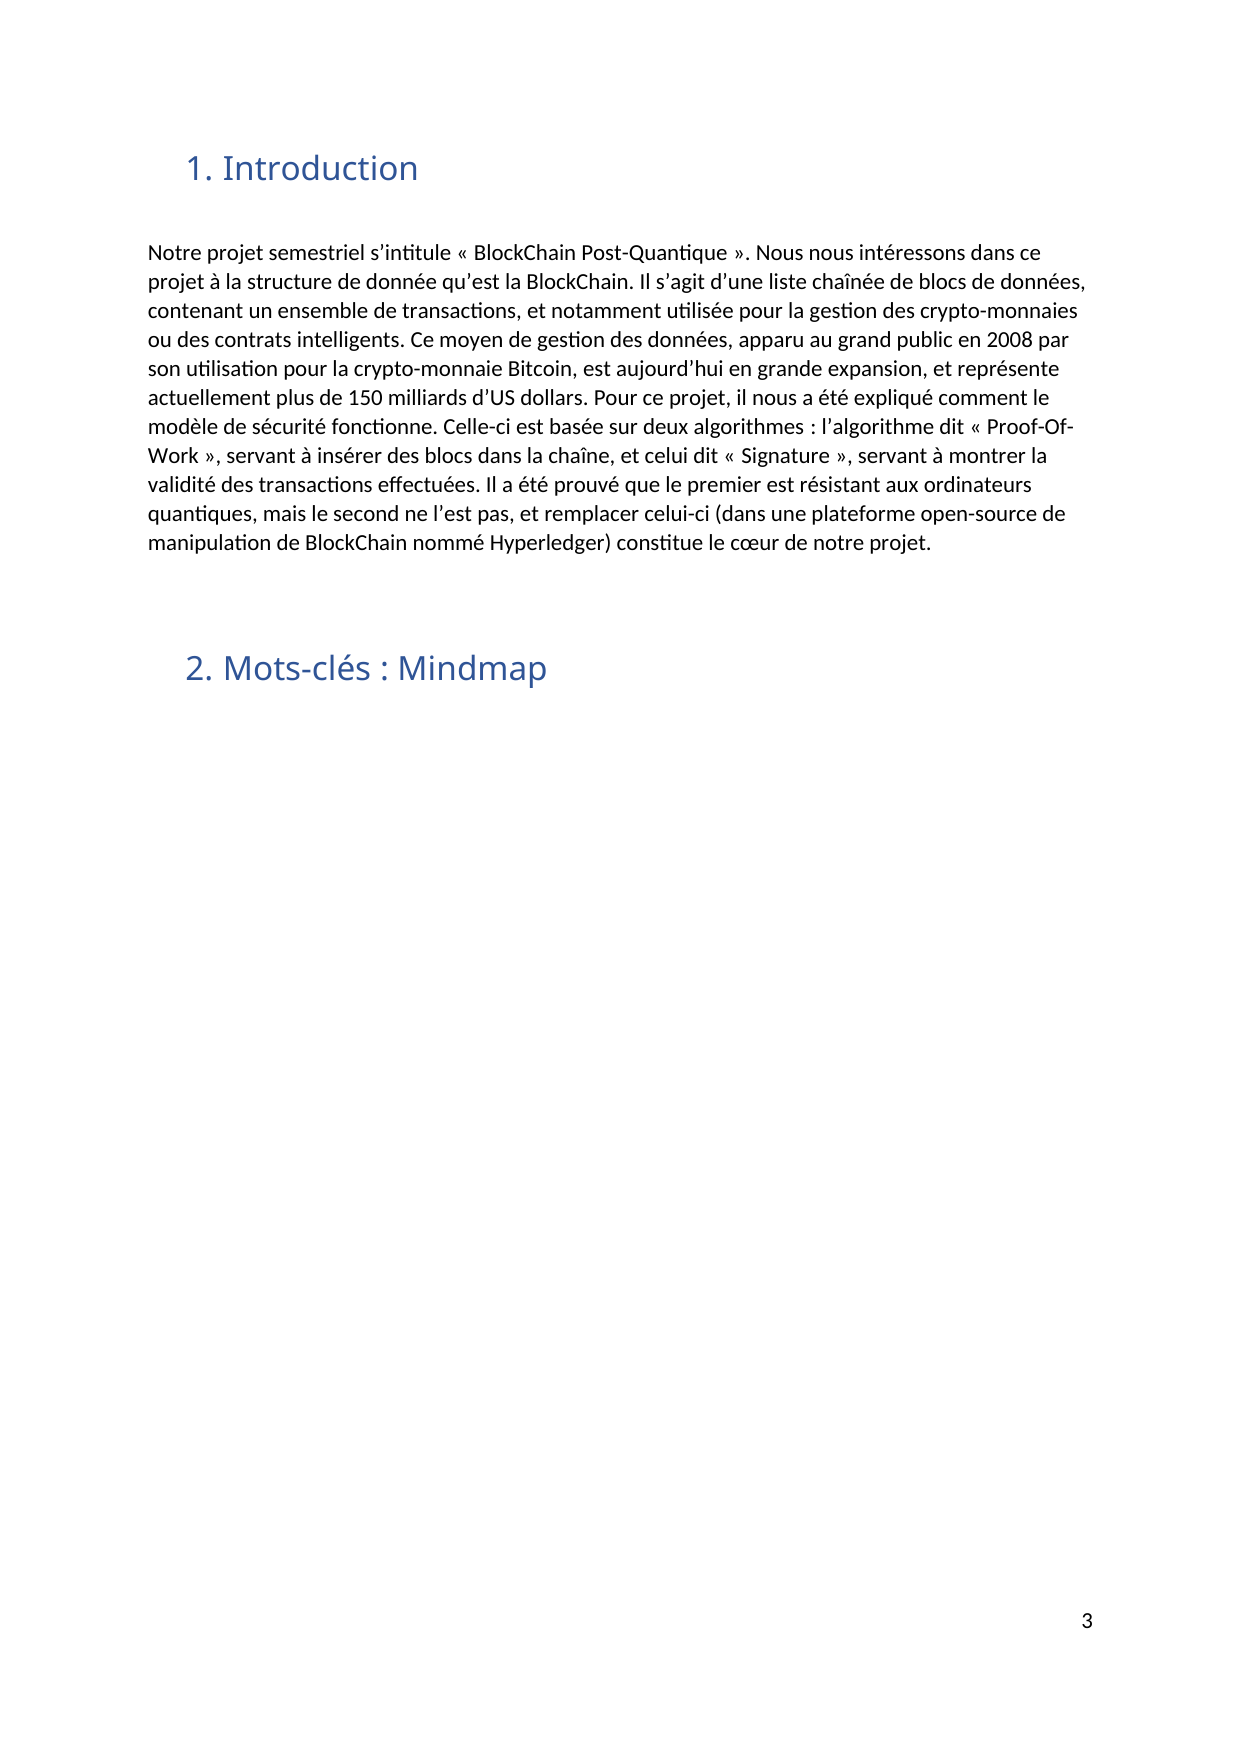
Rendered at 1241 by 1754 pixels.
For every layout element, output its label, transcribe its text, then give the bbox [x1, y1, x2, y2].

list Mots-clés : Mindmap [185, 645, 1093, 690]
list Introduction [185, 145, 1093, 190]
text Notre projet semestriel s’intitule « BlockChain Post-Quantique ». Nous nous intéressons dans ce projet à la structure de donnée qu’est la BlockChain. Il s’agit d’une liste chaînée de blocs de données, contenant un ensemble de transactions, et notamment utilisée pour la gestion des crypto-monnaies ou des contrats intelligents. Ce moyen de gestion des données, apparu au grand public en 2008 par son utilisation pour la crypto-monnaie Bitcoin, est aujourd’hui en grande expansion, et représente actuellement plus de 150 milliards d’US dollars. Pour ce projet, il nous a été expliqué comment le modèle de sécurité fonctionne. Celle-ci est basée sur deux algorithmes : l’algorithme dit « Proof-Of-Work », servant à insérer des blocs dans la chaîne, et celui dit « Signature », servant à montrer la validité des transactions effectuées. Il a été prouvé que le premier est résistant aux ordinateurs quantiques, mais le second ne l’est pas, et remplacer celui-ci (dans une plateforme open-source de manipulation de BlockChain nommé Hyperledger) constitue le cœur de notre projet. [148, 238, 1093, 556]
